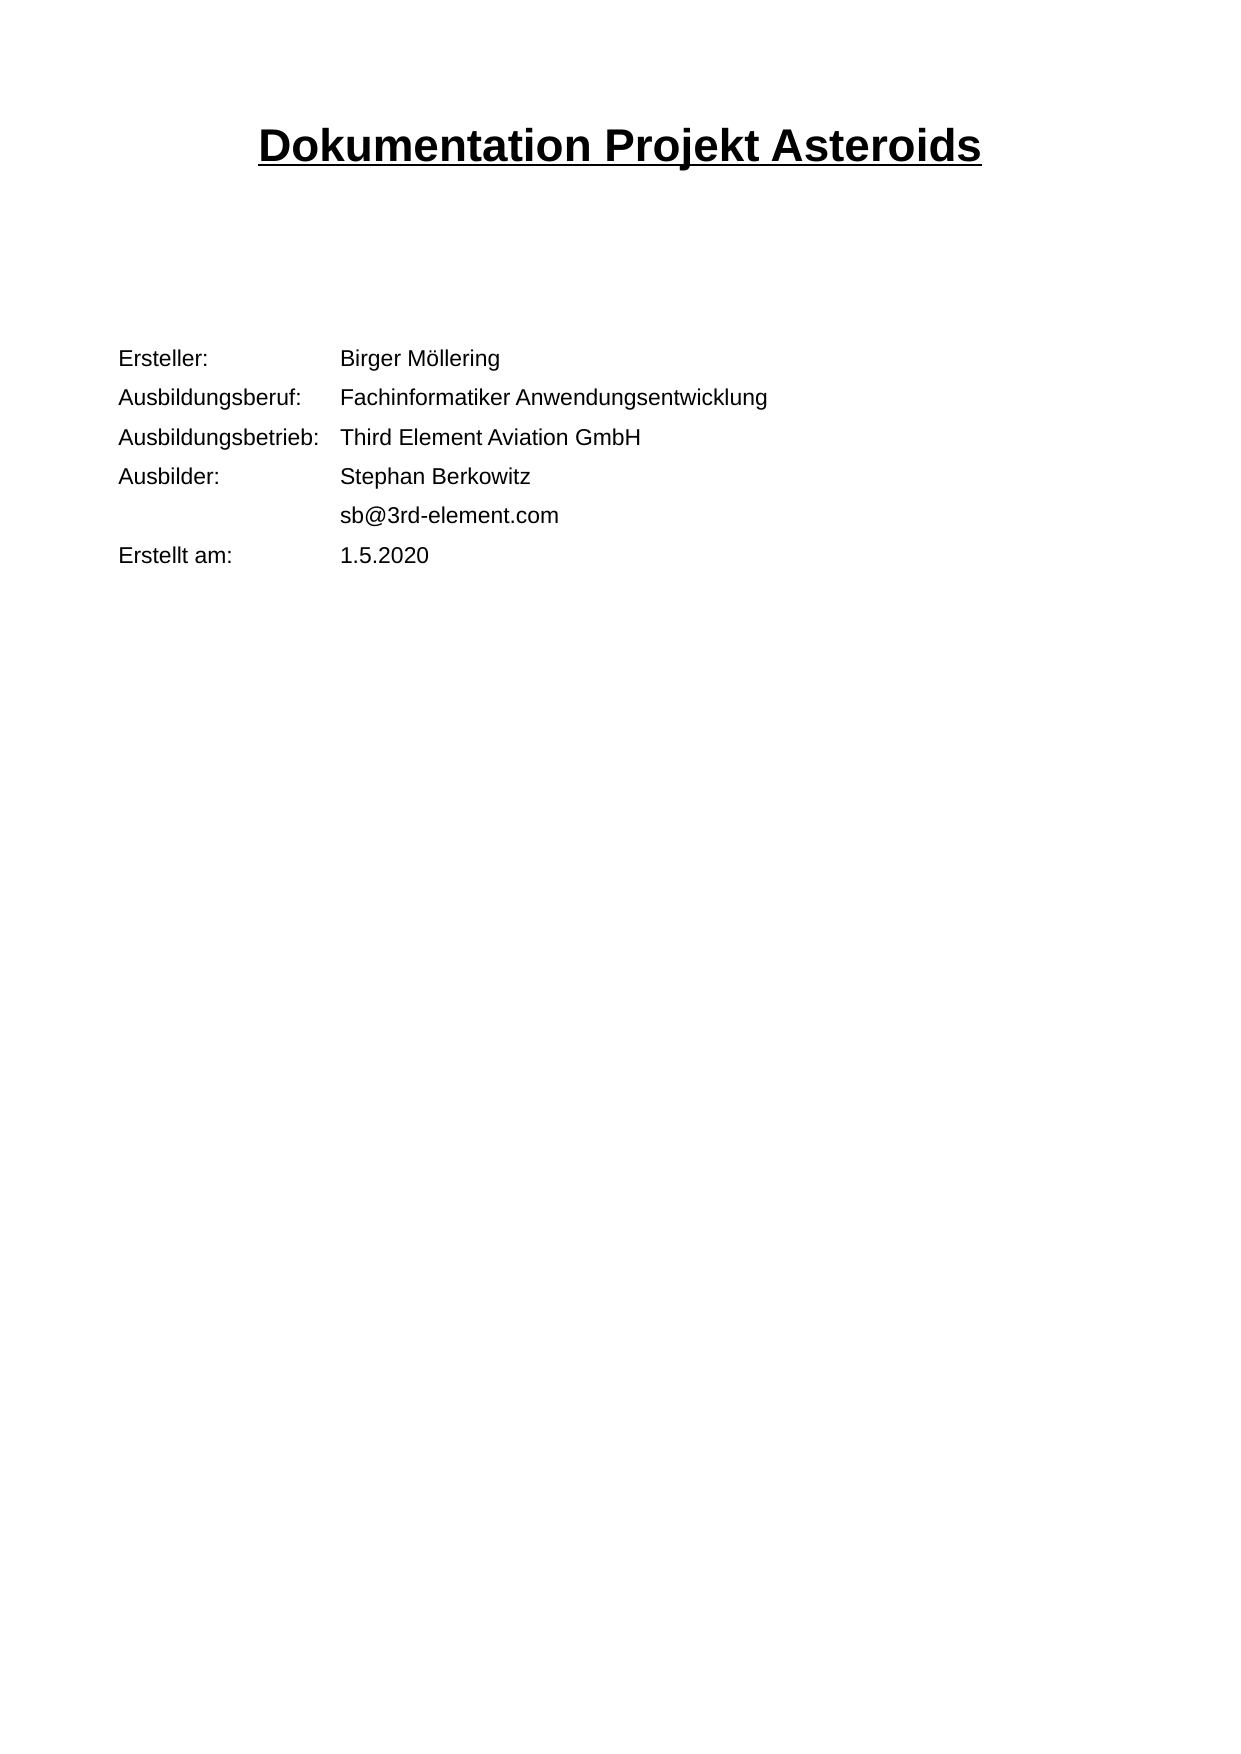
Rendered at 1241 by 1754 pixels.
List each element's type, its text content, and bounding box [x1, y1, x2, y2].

text Ausbilder: Stephan Berkowitz [118, 463, 1122, 489]
text sb@3rd-element.com [118, 502, 1122, 529]
text Ausbildungsberuf: Fachinformatiker Anwendungsentwicklung [118, 384, 1122, 410]
text Ersteller: Birger Möllering [118, 344, 1122, 371]
text Erstellt am: 1.5.2020 [118, 542, 1122, 568]
text Dokumentation Projekt Asteroids [118, 118, 1122, 171]
text Ausbildungsbetrieb: Third Element Aviation GmbH [118, 423, 1122, 450]
